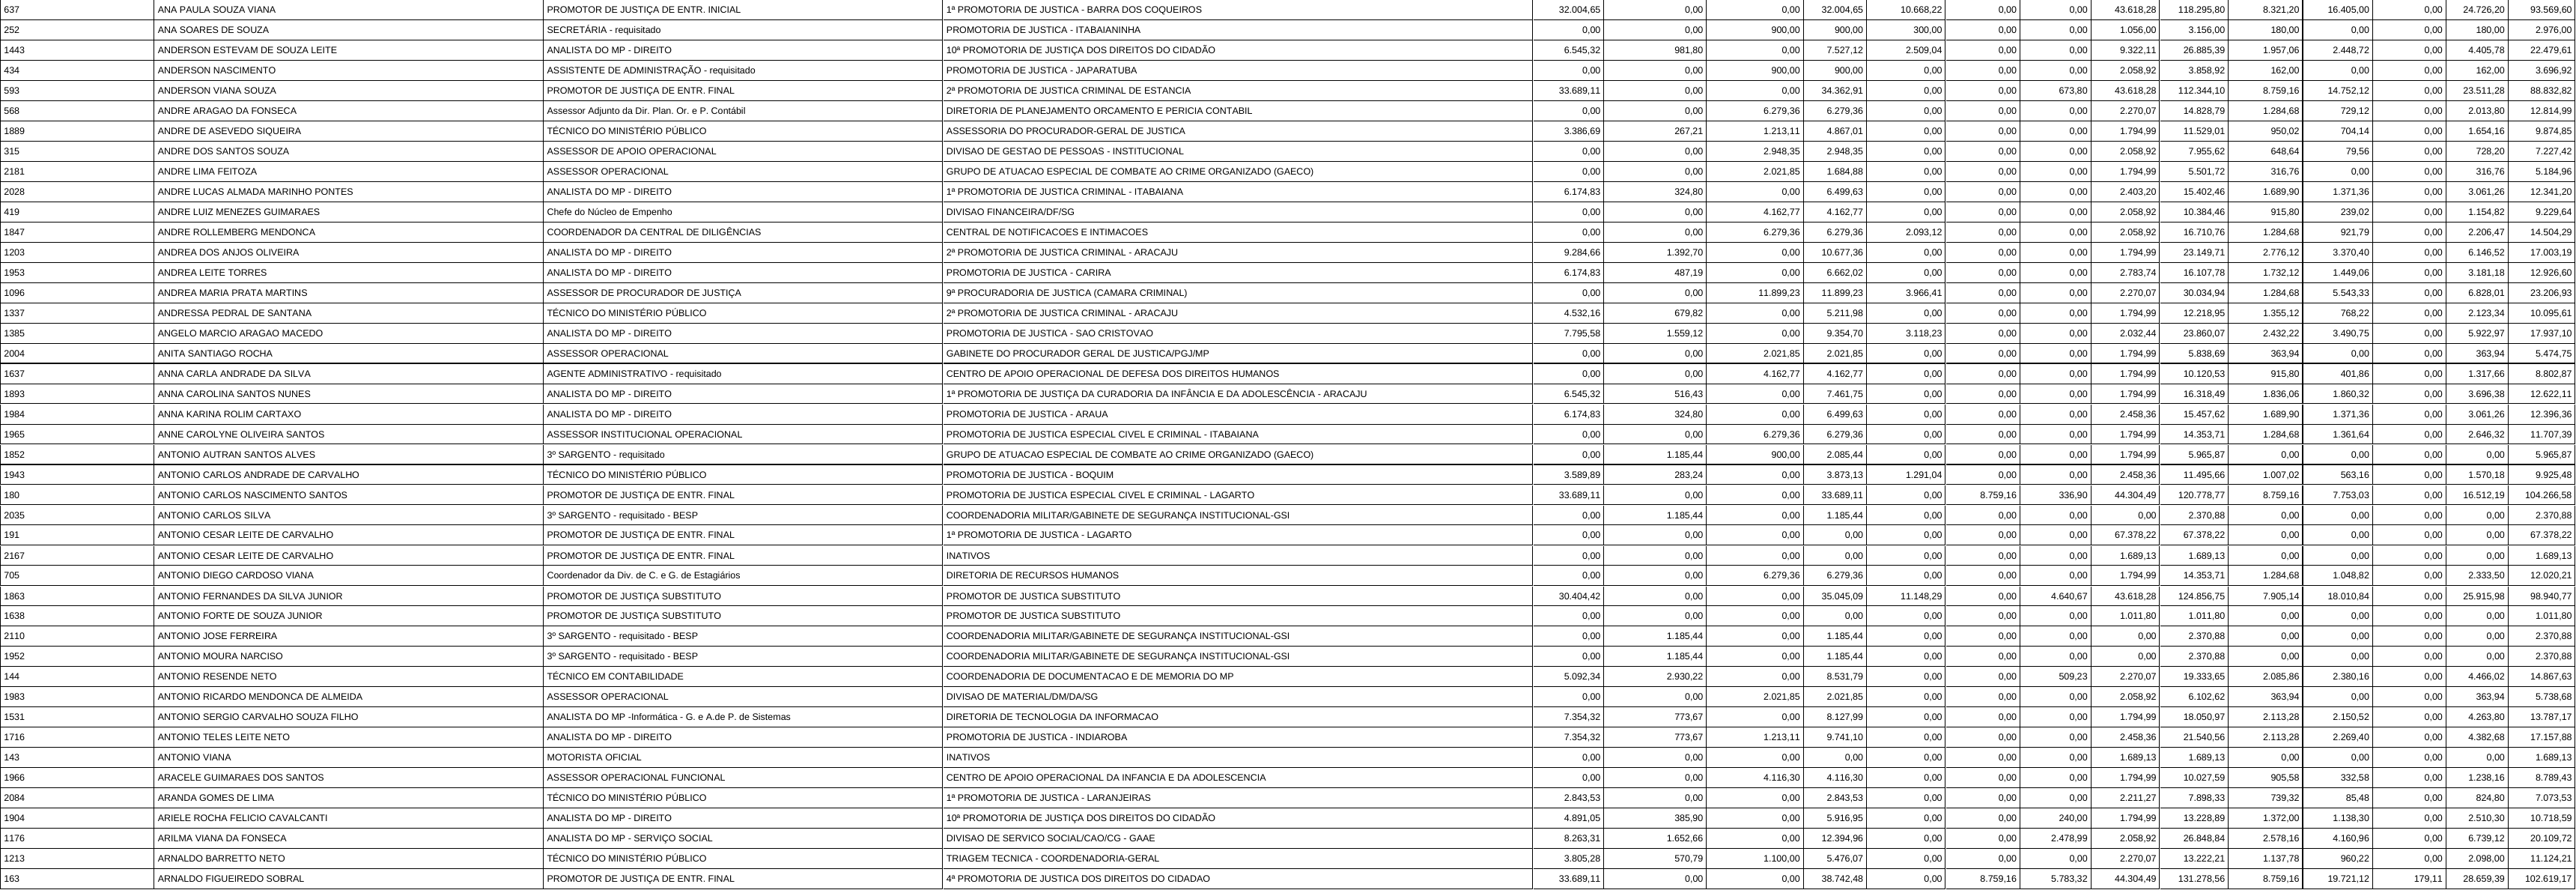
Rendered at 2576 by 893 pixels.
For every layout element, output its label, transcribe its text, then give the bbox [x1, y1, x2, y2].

table_cell 3º SARGENTO - requisitado - BESP [544, 506, 942, 524]
table_cell 0,00 [1707, 587, 1803, 605]
table_cell 1.689,90 [2229, 405, 2302, 424]
table_cell 1.860,32 [2303, 384, 2372, 403]
table_cell 1203 [1, 243, 154, 262]
table_cell 0,00 [1946, 425, 2020, 444]
table_cell 5.738,68 [2509, 687, 2575, 706]
table_cell 0,00 [2020, 61, 2091, 80]
table_cell 0,00 [2020, 303, 2091, 323]
table_cell 1.654,16 [2446, 121, 2508, 141]
table_cell 0,00 [2020, 324, 2091, 343]
table_cell 0,00 [1604, 344, 1706, 363]
table_cell ANDERSON ESTEVAM DE SOUZA LEITE [154, 40, 543, 60]
table_cell PROMOTOR DE JUSTIÇA DE ENTR. FINAL [544, 81, 942, 100]
table_cell 2.843,53 [1534, 788, 1603, 808]
table_cell 704,14 [2303, 121, 2372, 141]
table_cell 7.354,32 [1534, 707, 1603, 727]
table_cell 0,00 [1534, 525, 1603, 545]
table_cell 401,86 [2303, 364, 2372, 384]
table_cell 0,00 [1946, 202, 2020, 222]
table_cell 0,00 [1707, 808, 1803, 828]
table_cell 2.458,36 [2092, 405, 2159, 424]
table_cell 283,24 [1604, 465, 1706, 484]
table_cell 0,00 [2446, 546, 2508, 565]
table_cell 2.021,85 [1804, 687, 1866, 706]
table_cell COORDENADORIA DE DOCUMENTACAO E DE MEMORIA DO MP [944, 667, 1532, 686]
table_cell COORDENADOR DA CENTRAL DE DILIGÊNCIAS [544, 223, 942, 242]
table_cell 0,00 [1946, 647, 2020, 666]
table_cell 1.570,18 [2446, 465, 2508, 484]
table_cell 0,00 [2020, 707, 2091, 727]
table_cell 12.396,36 [2509, 405, 2575, 424]
table_cell 44.304,49 [2092, 485, 2159, 504]
table_cell 0,00 [2373, 748, 2446, 767]
table_cell 0,00 [2373, 788, 2446, 808]
table_cell 0,00 [1946, 465, 2020, 484]
table_cell 0,00 [1707, 263, 1803, 282]
table_cell 8.531,79 [1804, 667, 1866, 686]
table_cell 3.061,26 [2446, 182, 2508, 202]
table_cell 385,90 [1604, 808, 1706, 828]
table_cell 10.384,46 [2160, 202, 2228, 222]
table_cell 1637 [1, 364, 154, 384]
table_cell 8.789,43 [2509, 768, 2575, 787]
table_cell TRIAGEM TECNICA - COORDENADORIA-GERAL [944, 849, 1532, 868]
table_cell ARANDA GOMES DE LIMA [154, 788, 543, 808]
table_cell PROMOTOR DE JUSTIÇA DE ENTR. FINAL [544, 485, 942, 504]
table_cell 2028 [1, 182, 154, 202]
table_cell 900,00 [1707, 20, 1803, 40]
table_cell 0,00 [1946, 788, 2020, 808]
table_cell 1.048,82 [2303, 566, 2372, 585]
table_cell 0,00 [2373, 263, 2446, 282]
table_cell 0,00 [1604, 283, 1706, 303]
table_cell 1.689,13 [2509, 748, 2575, 767]
table_cell 0,00 [1946, 384, 2020, 403]
table_header 43.618,28 [2092, 0, 2159, 19]
table_cell 0,00 [2373, 20, 2446, 40]
table_cell 0,00 [2373, 829, 2446, 848]
table_cell 2167 [1, 546, 154, 565]
table_cell 2.032,44 [2092, 324, 2159, 343]
table_cell 2.021,85 [1804, 344, 1866, 363]
table_cell 0,00 [1707, 182, 1803, 202]
table_cell 30.034,94 [2160, 283, 2228, 303]
table_cell 0,00 [1867, 263, 1945, 282]
table_cell 2.058,92 [2092, 202, 2159, 222]
table_cell 1.238,16 [2446, 768, 2508, 787]
table_cell GRUPO DE ATUACAO ESPECIAL DE COMBATE AO CRIME ORGANIZADO (GAECO) [944, 162, 1532, 181]
table_cell 4.891,05 [1534, 808, 1603, 828]
table_cell PROMOTORIA DE JUSTICA - SAO CRISTOVAO [944, 324, 1532, 343]
table_cell 1.794,99 [2092, 707, 2159, 727]
table_cell 0,00 [2373, 101, 2446, 121]
table_cell 5.922,97 [2446, 324, 2508, 343]
table_header 8.321,20 [2229, 0, 2302, 19]
table_cell 0,00 [1707, 667, 1803, 686]
table_cell 17.003,19 [2509, 243, 2575, 262]
table_cell 0,00 [2229, 748, 2302, 767]
table_cell 7.073,53 [2509, 788, 2575, 808]
table_cell 0,00 [1534, 566, 1603, 585]
table_cell 0,00 [2373, 121, 2446, 141]
table_cell 0,00 [2020, 687, 2091, 706]
table_cell 5.838,69 [2160, 344, 2228, 363]
table_cell 2.270,07 [2092, 667, 2159, 686]
table_cell TÉCNICO DO MINISTÉRIO PÚBLICO [544, 849, 942, 868]
table_cell 2ª PROMOTORIA DE JUSTICA CRIMINAL DE ESTANCIA [944, 81, 1532, 100]
table_cell PROMOTORIA DE JUSTICA - ARAUA [944, 405, 1532, 424]
table_cell ANTONIO CARLOS ANDRADE DE CARVALHO [154, 465, 543, 484]
table_cell 0,00 [2446, 647, 2508, 666]
table_cell 0,00 [1534, 506, 1603, 524]
table_cell 3.696,92 [2509, 61, 2575, 80]
table_cell 2.370,88 [2160, 506, 2228, 524]
table_cell 5.916,95 [1804, 808, 1866, 828]
table_cell 0,00 [1604, 525, 1706, 545]
table_cell 0,00 [1707, 40, 1803, 60]
table_cell 12.020,21 [2509, 566, 2575, 585]
table_cell 12.926,60 [2509, 263, 2575, 282]
table_cell 0,00 [2229, 525, 2302, 545]
table_cell DIVISAO DE GESTAO DE PESSOAS - INSTITUCIONAL [944, 142, 1532, 161]
table_cell 0,00 [1707, 626, 1803, 646]
table_cell 0,00 [2020, 344, 2091, 363]
table_cell ANNA CARLA ANDRADE DA SILVA [154, 364, 543, 384]
table_cell 6.279,36 [1707, 223, 1803, 242]
table_cell 0,00 [2303, 20, 2372, 40]
table_cell 773,67 [1604, 727, 1706, 747]
table_cell 25.915,98 [2446, 587, 2508, 605]
table_cell 162,00 [2446, 61, 2508, 80]
table_cell 0,00 [1867, 788, 1945, 808]
table_cell 0,00 [2373, 303, 2446, 323]
table_cell 0,00 [2373, 223, 2446, 242]
table_cell 0,00 [1534, 223, 1603, 242]
table_cell 0,00 [2303, 748, 2372, 767]
table_cell 487,19 [1604, 263, 1706, 282]
table_cell 2.211,27 [2092, 788, 2159, 808]
table_cell 6.279,36 [1707, 425, 1803, 444]
table_cell 0,00 [1946, 20, 2020, 40]
table_cell 0,00 [1534, 445, 1603, 464]
table_cell 0,00 [1604, 425, 1706, 444]
table_cell 15.457,62 [2160, 405, 2228, 424]
table_cell 2.432,22 [2229, 324, 2302, 343]
table_cell 0,00 [1867, 384, 1945, 403]
table_header 10.668,22 [1867, 0, 1945, 19]
table_cell 0,00 [1946, 405, 2020, 424]
table_cell PROMOTORIA DE JUSTICA - JAPARATUBA [944, 61, 1532, 80]
table_cell 679,82 [1604, 303, 1706, 323]
table_cell 739,32 [2229, 788, 2302, 808]
table_cell 0,00 [2020, 40, 2091, 60]
table_cell 0,00 [2229, 647, 2302, 666]
table_cell 6.662,02 [1804, 263, 1866, 282]
table_cell 419 [1, 202, 154, 222]
table_cell 3.370,40 [2303, 243, 2372, 262]
table_cell 0,00 [1946, 40, 2020, 60]
table_cell ANNA CAROLINA SANTOS NUNES [154, 384, 543, 403]
table_cell 1.284,68 [2229, 566, 2302, 585]
table_cell 6.174,83 [1534, 263, 1603, 282]
table_cell 0,00 [1946, 364, 2020, 384]
table_cell 0,00 [1946, 324, 2020, 343]
table_cell 1.011,80 [2160, 606, 2228, 626]
table_cell 6.545,32 [1534, 384, 1603, 403]
table_cell 0,00 [1946, 162, 2020, 181]
table_cell 0,00 [2303, 687, 2372, 706]
table_cell 0,00 [2020, 727, 2091, 747]
table_cell 79,56 [2303, 142, 2372, 161]
table_cell 0,00 [1946, 525, 2020, 545]
table_cell 18.050,97 [2160, 707, 2228, 727]
table_cell 1.213,11 [1707, 727, 1803, 747]
table_cell 9.741,10 [1804, 727, 1866, 747]
table_cell 2.021,85 [1707, 344, 1803, 363]
table_cell 1.684,88 [1804, 162, 1866, 181]
table_header 637 [1, 0, 154, 19]
table_cell 0,00 [1707, 243, 1803, 262]
table_cell PROMOTOR DE JUSTIÇA DE ENTR. FINAL [544, 525, 942, 545]
table_cell 673,80 [2020, 81, 2091, 100]
table_cell DIVISAO DE SERVICO SOCIAL/CAO/CG - GAAE [944, 829, 1532, 848]
table_cell 0,00 [1946, 687, 2020, 706]
table_cell 3.589,89 [1534, 465, 1603, 484]
table_cell 1.794,99 [2092, 162, 2159, 181]
table_cell ANDERSON NASCIMENTO [154, 61, 543, 80]
table_cell 10ª PROMOTORIA DE JUSTIÇA DOS DIREITOS DO CIDADÃO [944, 40, 1532, 60]
table_cell 3.490,75 [2303, 324, 2372, 343]
table_cell 12.394,96 [1804, 829, 1866, 848]
table_cell 6.279,36 [1804, 425, 1866, 444]
table_cell 0,00 [2092, 647, 2159, 666]
table_cell 1.794,99 [2092, 566, 2159, 585]
table_cell 1.100,00 [1707, 849, 1803, 868]
table_cell 0,00 [1707, 707, 1803, 727]
table_cell 324,80 [1604, 405, 1706, 424]
table_cell ASSESSOR OPERACIONAL FUNCIONAL [544, 768, 942, 787]
table_cell 0,00 [2303, 626, 2372, 646]
table_cell PROMOTORIA DE JUSTICA ESPECIAL CIVEL E CRIMINAL - ITABAIANA [944, 425, 1532, 444]
table_cell 1.794,99 [2092, 344, 2159, 363]
table_cell PROMOTOR DE JUSTIÇA DE ENTR. FINAL [544, 546, 942, 565]
table_cell 4.162,77 [1804, 364, 1866, 384]
table_cell 8.263,31 [1534, 829, 1603, 848]
table_cell 0,00 [2373, 81, 2446, 100]
table_cell 0,00 [1867, 405, 1945, 424]
table_cell PROMOTORIA DE JUSTICA - CARIRA [944, 263, 1532, 282]
table_cell 0,00 [2373, 525, 2446, 545]
table_cell 0,00 [1946, 587, 2020, 605]
table_cell 34.362,91 [1804, 81, 1866, 100]
table_cell 0,00 [1867, 81, 1945, 100]
table_cell 0,00 [1867, 303, 1945, 323]
table_cell 0,00 [1707, 81, 1803, 100]
table_cell 12.341,20 [2509, 182, 2575, 202]
table_cell 3.156,00 [2160, 20, 2228, 40]
table_cell 7.795,58 [1534, 324, 1603, 343]
table_cell ANDRE ARAGAO DA FONSECA [154, 101, 543, 121]
table_cell 3.966,41 [1867, 283, 1945, 303]
table_cell 0,00 [1534, 101, 1603, 121]
table_cell 11.529,01 [2160, 121, 2228, 141]
table_cell 0,00 [1867, 425, 1945, 444]
table_cell 915,80 [2229, 364, 2302, 384]
table_cell 0,00 [1867, 849, 1945, 868]
table_cell ASSESSOR INSTITUCIONAL OPERACIONAL [544, 425, 942, 444]
table_cell 0,00 [2446, 506, 2508, 524]
table_cell 35.045,09 [1804, 587, 1866, 605]
table_cell 1.361,64 [2303, 425, 2372, 444]
table_cell 0,00 [2020, 162, 2091, 181]
table_cell 0,00 [1946, 81, 2020, 100]
table_cell ANDREA MARIA PRATA MARTINS [154, 283, 543, 303]
table_cell 0,00 [1604, 606, 1706, 626]
table_cell 5.474,75 [2509, 344, 2575, 363]
table_cell ANTONIO MOURA NARCISO [154, 647, 543, 666]
table_cell 0,00 [1707, 303, 1803, 323]
table_cell 8.759,16 [1946, 869, 2020, 889]
table_cell 1443 [1, 40, 154, 60]
table_cell 0,00 [2020, 101, 2091, 121]
table_cell 5.965,87 [2509, 445, 2575, 464]
table_cell 0,00 [2020, 405, 2091, 424]
table_cell 9.874,85 [2509, 121, 2575, 141]
table_cell 2.270,07 [2092, 101, 2159, 121]
table_header ANA PAULA SOUZA VIANA [154, 0, 543, 19]
table_cell 0,00 [2373, 405, 2446, 424]
table_cell 14.353,71 [2160, 566, 2228, 585]
table_cell 0,00 [2446, 445, 2508, 464]
table_cell ANNA KARINA ROLIM CARTAXO [154, 405, 543, 424]
table_cell GRUPO DE ATUACAO ESPECIAL DE COMBATE AO CRIME ORGANIZADO (GAECO) [944, 445, 1532, 464]
table_cell 0,00 [2303, 606, 2372, 626]
table_cell 7.461,75 [1804, 384, 1866, 403]
table_cell 0,00 [1534, 748, 1603, 767]
table_cell 0,00 [2446, 606, 2508, 626]
table_cell 26.885,39 [2160, 40, 2228, 60]
table_cell 6.146,52 [2446, 243, 2508, 262]
table_cell 6.279,36 [1707, 101, 1803, 121]
table_cell 0,00 [1946, 243, 2020, 262]
table_cell 0,00 [1946, 182, 2020, 202]
table_cell 10ª PROMOTORIA DE JUSTIÇA DOS DIREITOS DO CIDADÃO [944, 808, 1532, 828]
table_cell 0,00 [1604, 566, 1706, 585]
table_cell 0,00 [1946, 727, 2020, 747]
table_cell 1ª PROMOTORIA DE JUSTICA CRIMINAL - ITABAIANA [944, 182, 1532, 202]
table_cell 728,20 [2446, 142, 2508, 161]
table_cell 315 [1, 142, 154, 161]
table_cell 336,90 [2020, 485, 2091, 504]
table_cell AGENTE ADMINISTRATIVO - requisitado [544, 364, 942, 384]
table_cell 5.211,98 [1804, 303, 1866, 323]
table_cell 2.058,92 [2092, 142, 2159, 161]
table_cell ANALISTA DO MP - DIREITO [544, 40, 942, 60]
table_cell 3.181,18 [2446, 263, 2508, 282]
table_cell 1.957,06 [2229, 40, 2302, 60]
table_cell 3º SARGENTO - requisitado - BESP [544, 647, 942, 666]
table_cell 0,00 [2229, 445, 2302, 464]
table_cell 0,00 [1534, 20, 1603, 40]
table_cell 0,00 [1946, 303, 2020, 323]
table_cell 0,00 [2020, 606, 2091, 626]
table_cell 0,00 [1867, 626, 1945, 646]
table_cell 85,48 [2303, 788, 2372, 808]
table_cell 1.011,80 [2092, 606, 2159, 626]
table_cell 7.354,32 [1534, 727, 1603, 747]
table_cell 0,00 [2373, 202, 2446, 222]
table_cell 0,00 [1946, 142, 2020, 161]
table_cell ANDRE LUIZ MENEZES GUIMARAES [154, 202, 543, 222]
table_cell 16.710,76 [2160, 223, 2228, 242]
table_cell 1.284,68 [2229, 101, 2302, 121]
table_cell 0,00 [1867, 445, 1945, 464]
table_cell ASSESSOR OPERACIONAL [544, 687, 942, 706]
table_cell 0,00 [1707, 485, 1803, 504]
table_cell ASSESSOR DE PROCURADOR DE JUSTIÇA [544, 283, 942, 303]
table_cell 0,00 [1867, 182, 1945, 202]
table_cell PROMOTORIA DE JUSTICA ESPECIAL CIVEL E CRIMINAL - LAGARTO [944, 485, 1532, 504]
table_cell 13.787,17 [2509, 707, 2575, 727]
table_cell 18.010,84 [2303, 587, 2372, 605]
table_cell 14.353,71 [2160, 425, 2228, 444]
table_cell 180 [1, 485, 154, 504]
table_cell 0,00 [1946, 263, 2020, 282]
table_cell 6.102,62 [2160, 687, 2228, 706]
table_cell 0,00 [1604, 61, 1706, 80]
table_cell 0,00 [1604, 788, 1706, 808]
table_cell 43.618,28 [2092, 587, 2159, 605]
table_cell 2.333,50 [2446, 566, 2508, 585]
table_cell DIRETORIA DE TECNOLOGIA DA INFORMACAO [944, 707, 1532, 727]
table_cell 2.370,88 [2509, 647, 2575, 666]
table_cell 0,00 [1867, 525, 1945, 545]
table_cell 0,00 [2373, 707, 2446, 727]
table_cell 17.157,88 [2509, 727, 2575, 747]
table_cell ARACELE GUIMARAES DOS SANTOS [154, 768, 543, 787]
table_cell 3.061,26 [2446, 405, 2508, 424]
table_cell ANALISTA DO MP - DIREITO [544, 384, 942, 403]
table_cell 21.540,56 [2160, 727, 2228, 747]
table_cell 568 [1, 101, 154, 121]
table_cell 0,00 [1946, 808, 2020, 828]
table_cell DIRETORIA DE RECURSOS HUMANOS [944, 566, 1532, 585]
table_cell 38.742,48 [1804, 869, 1866, 889]
table_cell 2.058,92 [2092, 829, 2159, 848]
table_cell 0,00 [2373, 506, 2446, 524]
table_cell 0,00 [1946, 223, 2020, 242]
table_cell 1.559,12 [1604, 324, 1706, 343]
table_cell 509,23 [2020, 667, 2091, 686]
table_cell 0,00 [2373, 182, 2446, 202]
table_cell 240,00 [2020, 808, 2091, 828]
table_cell 252 [1, 20, 154, 40]
table_cell 0,00 [2373, 142, 2446, 161]
table_cell 12.218,95 [2160, 303, 2228, 323]
table_cell 1.213,11 [1707, 121, 1803, 141]
table_cell ANALISTA DO MP - DIREITO [544, 324, 942, 343]
table_cell 0,00 [1707, 525, 1803, 545]
table_cell 15.402,46 [2160, 182, 2228, 202]
table_cell 915,80 [2229, 202, 2302, 222]
table_cell COORDENADORIA MILITAR/GABINETE DE SEGURANÇA INSTITUCIONAL-GSI [944, 647, 1532, 666]
table_cell ANTONIO VIANA [154, 748, 543, 767]
table_cell 1.317,66 [2446, 364, 2508, 384]
table_cell 12.622,11 [2509, 384, 2575, 403]
table_cell 0,00 [1604, 869, 1706, 889]
table_cell 2.098,00 [2446, 849, 2508, 868]
table_cell 0,00 [2373, 344, 2446, 363]
table_cell 4.532,16 [1534, 303, 1603, 323]
table_cell ANDRE ROLLEMBERG MENDONCA [154, 223, 543, 242]
table_cell 2ª PROMOTORIA DE JUSTICA CRIMINAL - ARACAJU [944, 303, 1532, 323]
table_cell TÉCNICO DO MINISTÉRIO PÚBLICO [544, 788, 942, 808]
table_cell 0,00 [2020, 626, 2091, 646]
table_cell 0,00 [1867, 546, 1945, 565]
table_cell 11.899,23 [1804, 283, 1866, 303]
table_cell ANALISTA DO MP - DIREITO [544, 182, 942, 202]
table_cell 0,00 [1946, 344, 2020, 363]
table_cell 3.805,28 [1534, 849, 1603, 868]
table_cell ASSESSOR DE APOIO OPERACIONAL [544, 142, 942, 161]
table_cell 0,00 [1707, 465, 1803, 484]
table_cell ARILMA VIANA DA FONSECA [154, 829, 543, 848]
table_cell ANDRE DE ASEVEDO SIQUEIRA [154, 121, 543, 141]
table_cell 2.448,72 [2303, 40, 2372, 60]
table_cell 0,00 [1534, 61, 1603, 80]
table_cell 14.752,12 [2303, 81, 2372, 100]
table_cell 0,00 [1946, 546, 2020, 565]
table_cell 0,00 [1946, 849, 2020, 868]
table_cell 1863 [1, 587, 154, 605]
table_cell 1.284,68 [2229, 283, 2302, 303]
table_cell 2.509,04 [1867, 40, 1945, 60]
table_header 24.726,20 [2446, 0, 2508, 19]
table_cell 1.652,66 [1604, 829, 1706, 848]
table_cell ANTONIO CESAR LEITE DE CARVALHO [154, 525, 543, 545]
table_cell 9.322,11 [2092, 40, 2159, 60]
table_cell 0,00 [2020, 263, 2091, 282]
table_cell 0,00 [2373, 667, 2446, 686]
table_cell 0,00 [1867, 768, 1945, 787]
table_cell 2.270,07 [2092, 849, 2159, 868]
table_cell 8.802,87 [2509, 364, 2575, 384]
table_cell 0,00 [2020, 506, 2091, 524]
table_cell PROMOTOR DE JUSTICA SUBSTITUTO [944, 587, 1532, 605]
table_cell 22.479,61 [2509, 40, 2575, 60]
table_cell 0,00 [1534, 344, 1603, 363]
table_cell 0,00 [1804, 546, 1866, 565]
table_cell 10.120,53 [2160, 364, 2228, 384]
table_cell 0,00 [2373, 283, 2446, 303]
table_cell 0,00 [1604, 364, 1706, 384]
table_cell 6.828,01 [2446, 283, 2508, 303]
table_cell 2.370,88 [2509, 626, 2575, 646]
table_cell 7.898,33 [2160, 788, 2228, 808]
table_cell 1852 [1, 445, 154, 464]
table_cell 2.021,85 [1707, 687, 1803, 706]
table_cell 67.378,22 [2092, 525, 2159, 545]
table_header 0,00 [1604, 0, 1706, 19]
table_cell 0,00 [2229, 626, 2302, 646]
table_cell PROMOTORIA DE JUSTICA - BOQUIM [944, 465, 1532, 484]
table_cell 19.721,12 [2303, 869, 2372, 889]
table_cell 0,00 [2373, 324, 2446, 343]
table_cell 768,22 [2303, 303, 2372, 323]
table_cell 0,00 [1867, 101, 1945, 121]
table_cell 33.689,11 [1534, 81, 1603, 100]
table_cell 0,00 [1946, 101, 2020, 121]
table_cell 88.832,82 [2509, 81, 2575, 100]
table_cell 363,94 [2229, 687, 2302, 706]
table_cell 11.707,39 [2509, 425, 2575, 444]
table_cell 0,00 [2020, 566, 2091, 585]
table_cell 5.965,87 [2160, 445, 2228, 464]
table_cell 5.476,07 [1804, 849, 1866, 868]
table_cell 2.269,40 [2303, 727, 2372, 747]
table_cell 9.229,64 [2509, 202, 2575, 222]
table_cell 0,00 [1534, 606, 1603, 626]
table_cell 0,00 [2303, 61, 2372, 80]
table_cell 0,00 [1867, 707, 1945, 727]
table_cell 124.856,75 [2160, 587, 2228, 605]
table_cell ANALISTA DO MP - DIREITO [544, 727, 942, 747]
table_cell 3.858,92 [2160, 61, 2228, 80]
table_cell 0,00 [1604, 202, 1706, 222]
table_cell PROMOTORIA DE JUSTICA - ITABAIANINHA [944, 20, 1532, 40]
table_cell TÉCNICO DO MINISTÉRIO PÚBLICO [544, 303, 942, 323]
table_cell 4.466,02 [2446, 667, 2508, 686]
table_cell ANALISTA DO MP - SERVIÇO SOCIAL [544, 829, 942, 848]
table_cell 0,00 [1946, 707, 2020, 727]
table_cell 1.794,99 [2092, 243, 2159, 262]
table_cell 10.677,36 [1804, 243, 1866, 262]
table_cell 0,00 [2373, 243, 2446, 262]
table_cell 2.085,86 [2229, 667, 2302, 686]
table_cell 19.333,65 [2160, 667, 2228, 686]
table_cell 0,00 [1604, 20, 1706, 40]
table_cell 23.206,93 [2509, 283, 2575, 303]
table_cell 2181 [1, 162, 154, 181]
table_cell ARNALDO BARRETTO NETO [154, 849, 543, 868]
table_cell 1983 [1, 687, 154, 706]
table_cell 1.689,13 [2160, 546, 2228, 565]
table_cell 2.093,12 [1867, 223, 1945, 242]
table_cell 6.499,63 [1804, 182, 1866, 202]
table_cell 1.689,13 [2092, 546, 2159, 565]
table_cell ANTONIO FERNANDES DA SILVA JUNIOR [154, 587, 543, 605]
table_cell 16.107,78 [2160, 263, 2228, 282]
table_cell 1385 [1, 324, 154, 343]
table_cell 950,02 [2229, 121, 2302, 141]
table_cell 0,00 [2303, 445, 2372, 464]
table_cell 1943 [1, 465, 154, 484]
table_cell 900,00 [1707, 61, 1803, 80]
table_cell 11.495,66 [2160, 465, 2228, 484]
table_cell 0,00 [1707, 405, 1803, 424]
table_cell 2ª PROMOTORIA DE JUSTICA CRIMINAL - ARACAJU [944, 243, 1532, 262]
table_cell 28.659,39 [2446, 869, 2508, 889]
table_cell 705 [1, 566, 154, 585]
table_cell 43.618,28 [2092, 81, 2159, 100]
table_cell 0,00 [1534, 546, 1603, 565]
table_cell 0,00 [2020, 465, 2091, 484]
table_cell 1ª PROMOTORIA DE JUSTICA - LAGARTO [944, 525, 1532, 545]
table_cell 131.278,56 [2160, 869, 2228, 889]
table_cell 0,00 [1804, 525, 1866, 545]
table_cell 5.543,33 [2303, 283, 2372, 303]
table_cell 1.056,00 [2092, 20, 2159, 40]
table_cell 1.185,44 [1604, 506, 1706, 524]
table_cell 0,00 [1707, 788, 1803, 808]
table_cell 9.354,70 [1804, 324, 1866, 343]
table_header 118.295,80 [2160, 0, 2228, 19]
table_cell ANTONIO AUTRAN SANTOS ALVES [154, 445, 543, 464]
table_cell 180,00 [2446, 20, 2508, 40]
table_cell 1.291,04 [1867, 465, 1945, 484]
table_cell 0,00 [1604, 81, 1706, 100]
table_cell 363,94 [2446, 687, 2508, 706]
table_cell 1.185,44 [1804, 506, 1866, 524]
table_cell 960,22 [2303, 849, 2372, 868]
table_cell CENTRO DE APOIO OPERACIONAL DA INFANCIA E DA ADOLESCENCIA [944, 768, 1532, 787]
table_cell ANALISTA DO MP -Informática - G. e A.de P. de Sistemas [544, 707, 942, 727]
table_cell 4.116,30 [1707, 768, 1803, 787]
table_cell 1.371,36 [2303, 405, 2372, 424]
table_cell 2.380,16 [2303, 667, 2372, 686]
table_cell 4.867,01 [1804, 121, 1866, 141]
table_cell 6.279,36 [1707, 566, 1803, 585]
table_cell 11.148,29 [1867, 587, 1945, 605]
table_cell 23.511,28 [2446, 81, 2508, 100]
table_cell ANTONIO RICARDO MENDONCA DE ALMEIDA [154, 687, 543, 706]
table_cell 98.940,77 [2509, 587, 2575, 605]
table_cell 0,00 [1804, 748, 1866, 767]
table_cell 900,00 [1804, 20, 1866, 40]
table_cell COORDENADORIA MILITAR/GABINETE DE SEGURANÇA INSTITUCIONAL-GSI [944, 626, 1532, 646]
table_cell 4.116,30 [1804, 768, 1866, 787]
table_header 0,00 [1946, 0, 2020, 19]
table_cell 0,00 [1604, 162, 1706, 181]
table_cell 104.266,58 [2509, 485, 2575, 504]
table_cell 0,00 [2303, 162, 2372, 181]
table_cell 2.776,12 [2229, 243, 2302, 262]
table_cell 0,00 [1946, 283, 2020, 303]
table_cell 0,00 [2373, 808, 2446, 828]
table_cell 6.174,83 [1534, 405, 1603, 424]
table_cell 6.279,36 [1804, 223, 1866, 242]
table_cell DIVISAO FINANCEIRA/DF/SG [944, 202, 1532, 222]
table_cell 0,00 [1804, 606, 1866, 626]
table_cell 1.138,30 [2303, 808, 2372, 828]
table_cell 0,00 [2303, 525, 2372, 545]
table_cell ANGELO MARCIO ARAGAO MACEDO [154, 324, 543, 343]
table_cell 3.386,69 [1534, 121, 1603, 141]
table_cell 144 [1, 667, 154, 686]
table_cell 316,76 [2229, 162, 2302, 181]
table_cell 0,00 [1867, 727, 1945, 747]
table_cell 1.185,44 [1604, 445, 1706, 464]
table_cell 0,00 [1604, 223, 1706, 242]
table_cell 0,00 [2020, 202, 2091, 222]
table_cell 2.948,35 [1707, 142, 1803, 161]
table_cell 4.162,77 [1707, 364, 1803, 384]
table_cell 1.689,90 [2229, 182, 2302, 202]
table_cell 0,00 [1867, 364, 1945, 384]
table_cell ANALISTA DO MP - DIREITO [544, 263, 942, 282]
table_cell 563,16 [2303, 465, 2372, 484]
table_cell 239,02 [2303, 202, 2372, 222]
table_cell 0,00 [2373, 546, 2446, 565]
table_cell 2.930,22 [1604, 667, 1706, 686]
table_cell 0,00 [2020, 647, 2091, 666]
table_cell 1.372,00 [2229, 808, 2302, 828]
table_cell 0,00 [1867, 869, 1945, 889]
table_cell 0,00 [1707, 384, 1803, 403]
table_cell 33.689,11 [1804, 485, 1866, 504]
table_cell 3.118,23 [1867, 324, 1945, 343]
table_cell 1.794,99 [2092, 364, 2159, 384]
table_cell ANDERSON VIANA SOUZA [154, 81, 543, 100]
table_cell ANITA SANTIAGO ROCHA [154, 344, 543, 363]
table_cell 0,00 [1867, 202, 1945, 222]
table_cell 67.378,22 [2509, 525, 2575, 545]
table_cell 1.185,44 [1804, 626, 1866, 646]
table_cell 23.149,71 [2160, 243, 2228, 262]
table_cell 7.955,62 [2160, 142, 2228, 161]
table_cell 3.873,13 [1804, 465, 1866, 484]
table_cell 6.499,63 [1804, 405, 1866, 424]
table_cell 0,00 [1867, 344, 1945, 363]
table_cell 0,00 [1534, 768, 1603, 787]
table_cell 1.794,99 [2092, 303, 2159, 323]
table_cell 2.976,00 [2509, 20, 2575, 40]
table_header 32.004,65 [1534, 0, 1603, 19]
table_cell 2.510,30 [2446, 808, 2508, 828]
table_cell 112.344,10 [2160, 81, 2228, 100]
table_cell 0,00 [2020, 849, 2091, 868]
table_cell 6.545,32 [1534, 40, 1603, 60]
table_cell 0,00 [1867, 506, 1945, 524]
table_cell 44.304,49 [2092, 869, 2159, 889]
table_cell 13.228,89 [2160, 808, 2228, 828]
table_cell 1.007,02 [2229, 465, 2302, 484]
table_cell 1337 [1, 303, 154, 323]
table_cell 0,00 [2303, 344, 2372, 363]
table_cell 0,00 [1707, 546, 1803, 565]
table_cell 0,00 [1604, 587, 1706, 605]
table_cell CENTRAL DE NOTIFICACOES E INTIMACOES [944, 223, 1532, 242]
table_cell 316,76 [2446, 162, 2508, 181]
table_cell PROMOTOR DE JUSTIÇA DE ENTR. FINAL [544, 869, 942, 889]
table_cell Coordenador da Div. de C. e G. de Estagiários [544, 566, 942, 585]
table_cell 180,00 [2229, 20, 2302, 40]
table_cell 0,00 [2229, 606, 2302, 626]
table_cell 0,00 [2020, 121, 2091, 141]
table_cell ANDREA DOS ANJOS OLIVEIRA [154, 243, 543, 262]
table_cell 6.739,12 [2446, 829, 2508, 848]
table_cell ANNE CAROLYNE OLIVEIRA SANTOS [154, 425, 543, 444]
table_cell 570,79 [1604, 849, 1706, 868]
table_cell TÉCNICO DO MINISTÉRIO PÚBLICO [544, 465, 942, 484]
table_header 32.004,65 [1804, 0, 1866, 19]
table_cell 1176 [1, 829, 154, 848]
table_cell 6.174,83 [1534, 182, 1603, 202]
table_cell 14.504,29 [2509, 223, 2575, 242]
table_cell 1984 [1, 405, 154, 424]
table_cell ANALISTA DO MP - DIREITO [544, 808, 942, 828]
table_cell ARNALDO FIGUEIREDO SOBRAL [154, 869, 543, 889]
table_cell 1.185,44 [1604, 626, 1706, 646]
table_cell 0,00 [2020, 748, 2091, 767]
table_cell 0,00 [1534, 626, 1603, 646]
table_cell PROMOTOR DE JUSTIÇA SUBSTITUTO [544, 587, 942, 605]
table_cell 4.160,96 [2303, 829, 2372, 848]
table_cell GABINETE DO PROCURADOR GERAL DE JUSTICA/PGJ/MP [944, 344, 1532, 363]
table_cell 4.405,78 [2446, 40, 2508, 60]
table_cell 0,00 [1946, 748, 2020, 767]
table_cell 0,00 [2020, 788, 2091, 808]
table_cell 0,00 [2020, 768, 2091, 787]
table_cell 1.449,06 [2303, 263, 2372, 282]
table_cell 10.718,59 [2509, 808, 2575, 828]
table_cell 0,00 [2020, 384, 2091, 403]
table_cell COORDENADORIA MILITAR/GABINETE DE SEGURANÇA INSTITUCIONAL-GSI [944, 506, 1532, 524]
table_header 0,00 [2373, 0, 2446, 19]
table_cell MOTORISTA OFICIAL [544, 748, 942, 767]
table_cell 2035 [1, 506, 154, 524]
table_cell CENTRO DE APOIO OPERACIONAL DE DEFESA DOS DIREITOS HUMANOS [944, 364, 1532, 384]
table_cell 1.185,44 [1604, 647, 1706, 666]
table_cell 0,00 [2373, 61, 2446, 80]
table_cell 0,00 [2020, 182, 2091, 202]
table_cell 0,00 [1707, 647, 1803, 666]
table_cell 2.150,52 [2303, 707, 2372, 727]
table_cell 2.783,74 [2092, 263, 2159, 282]
table_cell 1.011,80 [2509, 606, 2575, 626]
table_cell 0,00 [1867, 808, 1945, 828]
table_cell 10.095,61 [2509, 303, 2575, 323]
table_cell 1.732,12 [2229, 263, 2302, 282]
table_cell 2.085,44 [1804, 445, 1866, 464]
table_cell 1965 [1, 425, 154, 444]
table_cell 1ª PROMOTORIA DE JUSTICA - LARANJEIRAS [944, 788, 1532, 808]
table_cell 3º SARGENTO - requisitado - BESP [544, 626, 942, 646]
table_cell 0,00 [1946, 768, 2020, 787]
table_cell 0,00 [2373, 485, 2446, 504]
table_cell 0,00 [1604, 748, 1706, 767]
table_cell 10.027,59 [2160, 768, 2228, 787]
table_cell 0,00 [2446, 525, 2508, 545]
table_cell 1213 [1, 849, 154, 868]
table_cell 2.370,88 [2509, 506, 2575, 524]
table_cell Chefe do Núcleo de Empenho [544, 202, 942, 222]
table_cell PROMOTORIA DE JUSTICA - INDIAROBA [944, 727, 1532, 747]
table_cell 0,00 [2020, 283, 2091, 303]
table_cell 0,00 [2373, 606, 2446, 626]
table_cell ANA SOARES DE SOUZA [154, 20, 543, 40]
table_cell 0,00 [2373, 687, 2446, 706]
table_cell 0,00 [1867, 485, 1945, 504]
table_cell 0,00 [2020, 364, 2091, 384]
table_cell 0,00 [2303, 506, 2372, 524]
table_cell 0,00 [1604, 768, 1706, 787]
table_cell 0,00 [1867, 243, 1945, 262]
table_cell 7.905,14 [2229, 587, 2302, 605]
table_cell 332,58 [2303, 768, 2372, 787]
table_cell 0,00 [1946, 626, 2020, 646]
table_cell 2.578,16 [2229, 829, 2302, 848]
table_cell 7.227,42 [2509, 142, 2575, 161]
table_cell 0,00 [1867, 606, 1945, 626]
table_cell 2.058,92 [2092, 61, 2159, 80]
table_cell 648,64 [2229, 142, 2302, 161]
table_cell 0,00 [2020, 142, 2091, 161]
table_cell 516,43 [1604, 384, 1706, 403]
table_cell 1.371,36 [2303, 182, 2372, 202]
table_header PROMOTOR DE JUSTIÇA DE ENTR. INICIAL [544, 0, 942, 19]
table_cell 0,00 [2373, 465, 2446, 484]
table_cell 0,00 [1867, 162, 1945, 181]
table_cell 1.836,06 [2229, 384, 2302, 403]
table_header 0,00 [1707, 0, 1803, 19]
table_cell 0,00 [2020, 425, 2091, 444]
table_cell 5.783,32 [2020, 869, 2091, 889]
table_cell 9ª PROCURADORIA DE JUSTICA (CAMARA CRIMINAL) [944, 283, 1532, 303]
table_cell 102.619,17 [2509, 869, 2575, 889]
table_cell 0,00 [1867, 142, 1945, 161]
table_cell 0,00 [1604, 546, 1706, 565]
table_cell ANDRE DOS SANTOS SOUZA [154, 142, 543, 161]
table_header 93.569,60 [2509, 0, 2575, 19]
table_cell 0,00 [2020, 546, 2091, 565]
table_cell 8.759,16 [1946, 485, 2020, 504]
table_cell ANTONIO CARLOS NASCIMENTO SANTOS [154, 485, 543, 504]
table_cell 1953 [1, 263, 154, 282]
table_cell 1.185,44 [1804, 647, 1866, 666]
table_cell 2.478,99 [2020, 829, 2091, 848]
table_cell 921,79 [2303, 223, 2372, 242]
table_cell 0,00 [1867, 687, 1945, 706]
table_cell 1.355,12 [2229, 303, 2302, 323]
table_cell 2.458,36 [2092, 465, 2159, 484]
table_cell 4.382,68 [2446, 727, 2508, 747]
table_cell 1638 [1, 606, 154, 626]
table_cell 0,00 [1946, 445, 2020, 464]
table_header 1ª PROMOTORIA DE JUSTICA - BARRA DOS COQUEIROS [944, 0, 1532, 19]
table_cell 1847 [1, 223, 154, 242]
table_cell 2.113,28 [2229, 727, 2302, 747]
table_cell 9.284,66 [1534, 243, 1603, 262]
table_cell ANTONIO RESENDE NETO [154, 667, 543, 686]
table_cell 0,00 [1946, 121, 2020, 141]
table_cell 0,00 [2092, 506, 2159, 524]
table_cell ANTONIO CARLOS SILVA [154, 506, 543, 524]
table_cell ANDRE LUCAS ALMADA MARINHO PONTES [154, 182, 543, 202]
table_cell ANTONIO JOSE FERREIRA [154, 626, 543, 646]
table_cell 23.860,07 [2160, 324, 2228, 343]
table_cell 267,21 [1604, 121, 1706, 141]
table_cell 1.284,68 [2229, 425, 2302, 444]
table_cell 1966 [1, 768, 154, 787]
table_cell ANDREA LEITE TORRES [154, 263, 543, 282]
table_cell 2.123,34 [2446, 303, 2508, 323]
table_cell 0,00 [1946, 667, 2020, 686]
table_cell 900,00 [1804, 61, 1866, 80]
table_cell 0,00 [2373, 40, 2446, 60]
table_cell 6.279,36 [1804, 566, 1866, 585]
table_cell ANTONIO FORTE DE SOUZA JUNIOR [154, 606, 543, 626]
table_cell 0,00 [1534, 425, 1603, 444]
table_cell 0,00 [2303, 546, 2372, 565]
table_cell 11.124,21 [2509, 849, 2575, 868]
table_cell 162,00 [2229, 61, 2302, 80]
table_cell 0,00 [1707, 829, 1803, 848]
table_cell 0,00 [1867, 748, 1945, 767]
table_cell 4.640,67 [2020, 587, 2091, 605]
table_cell 2.370,88 [2160, 626, 2228, 646]
table_cell 8.127,99 [1804, 707, 1866, 727]
table_cell 1096 [1, 283, 154, 303]
table_cell 0,00 [2373, 626, 2446, 646]
table_cell 0,00 [1867, 121, 1945, 141]
table_cell 0,00 [2373, 647, 2446, 666]
table_cell 191 [1, 525, 154, 545]
table_cell 120.778,77 [2160, 485, 2228, 504]
table_cell 363,94 [2229, 344, 2302, 363]
table_cell 1.392,70 [1604, 243, 1706, 262]
table_cell 2.113,28 [2229, 707, 2302, 727]
table_cell 4.263,80 [2446, 707, 2508, 727]
table_cell 0,00 [1534, 202, 1603, 222]
table_cell 773,67 [1604, 707, 1706, 727]
table_cell 0,00 [1707, 606, 1803, 626]
table_cell 0,00 [2373, 384, 2446, 403]
table_cell ANTONIO TELES LEITE NETO [154, 727, 543, 747]
table_cell 2.270,07 [2092, 283, 2159, 303]
table_cell SECRETÁRIA - requisitado [544, 20, 942, 40]
table_cell 0,00 [1946, 566, 2020, 585]
table_cell 8.759,16 [2229, 485, 2302, 504]
table_cell ARIELE ROCHA FELICIO CAVALCANTI [154, 808, 543, 828]
table_cell 179,11 [2373, 869, 2446, 889]
table_cell 30.404,42 [1534, 587, 1603, 605]
table_cell 1ª PROMOTORIA DE JUSTIÇA DA CURADORIA DA INFÂNCIA E DA ADOLESCÊNCIA - ARACAJU [944, 384, 1532, 403]
table_cell 4.162,77 [1707, 202, 1803, 222]
table_cell 0,00 [1707, 869, 1803, 889]
table_cell 2084 [1, 788, 154, 808]
table_cell 0,00 [1604, 485, 1706, 504]
table_cell 5.501,72 [2160, 162, 2228, 181]
table_header 16.405,00 [2303, 0, 2372, 19]
table_cell 2.370,88 [2160, 647, 2228, 666]
table_cell 12.814,99 [2509, 101, 2575, 121]
table_cell 0,00 [1867, 829, 1945, 848]
table_cell DIVISAO DE MATERIAL/DM/DA/SG [944, 687, 1532, 706]
table_cell 2.058,92 [2092, 687, 2159, 706]
table_cell 3º SARGENTO - requisitado [544, 445, 942, 464]
table_cell 2.646,32 [2446, 425, 2508, 444]
table_cell 2110 [1, 626, 154, 646]
table_cell 33.689,11 [1534, 485, 1603, 504]
table_cell 2.206,47 [2446, 223, 2508, 242]
table_cell ANALISTA DO MP - DIREITO [544, 405, 942, 424]
table_cell 0,00 [2446, 748, 2508, 767]
table_cell 0,00 [2229, 546, 2302, 565]
table_cell 593 [1, 81, 154, 100]
table_cell 5.184,96 [2509, 162, 2575, 181]
table_cell 824,80 [2446, 788, 2508, 808]
table_cell 0,00 [1534, 283, 1603, 303]
table_cell 0,00 [2373, 587, 2446, 605]
table_cell 0,00 [2373, 768, 2446, 787]
table_header 0,00 [2020, 0, 2091, 19]
table_cell 2.021,85 [1707, 162, 1803, 181]
table_cell TÉCNICO DO MINISTÉRIO PÚBLICO [544, 121, 942, 141]
table_cell ANTONIO DIEGO CARDOSO VIANA [154, 566, 543, 585]
table_cell 300,00 [1867, 20, 1945, 40]
table_cell ASSESSOR OPERACIONAL [544, 162, 942, 181]
table_cell 11.899,23 [1707, 283, 1803, 303]
table_cell 0,00 [2303, 647, 2372, 666]
table_cell 1.284,68 [2229, 223, 2302, 242]
table_cell 5.092,34 [1534, 667, 1603, 686]
table_cell 1716 [1, 727, 154, 747]
table_cell 0,00 [1534, 142, 1603, 161]
table_cell 1.794,99 [2092, 384, 2159, 403]
table_cell DIRETORIA DE PLANEJAMENTO ORCAMENTO E PERICIA CONTABIL [944, 101, 1532, 121]
table_cell 4ª PROMOTORIA DE JUSTICA DOS DIREITOS DO CIDADAO [944, 869, 1532, 889]
table_cell 9.925,48 [2509, 465, 2575, 484]
table_cell 1.689,13 [2509, 546, 2575, 565]
table_cell 67.378,22 [2160, 525, 2228, 545]
table_cell 1904 [1, 808, 154, 828]
table_cell 8.759,16 [2229, 869, 2302, 889]
table_cell 0,00 [1604, 142, 1706, 161]
table_cell 0,00 [1707, 324, 1803, 343]
table_cell 0,00 [1604, 101, 1706, 121]
table_cell 1.794,99 [2092, 808, 2159, 828]
table_cell 0,00 [2373, 849, 2446, 868]
table_cell 1531 [1, 707, 154, 727]
table_cell 0,00 [2373, 727, 2446, 747]
table_cell 2.843,53 [1804, 788, 1866, 808]
table_cell 8.759,16 [2229, 81, 2302, 100]
table_cell PROMOTOR DE JUSTIÇA SUBSTITUTO [544, 606, 942, 626]
table_cell 16.512,19 [2446, 485, 2508, 504]
table_cell 0,00 [2373, 445, 2446, 464]
table_cell 17.937,10 [2509, 324, 2575, 343]
table_cell 143 [1, 748, 154, 767]
table_cell 0,00 [1707, 748, 1803, 767]
table_cell 0,00 [1534, 364, 1603, 384]
table_cell 16.318,49 [2160, 384, 2228, 403]
table_cell 0,00 [1946, 829, 2020, 848]
table_cell 0,00 [1534, 647, 1603, 666]
table_cell ANDRE LIMA FEITOZA [154, 162, 543, 181]
table_cell 981,80 [1604, 40, 1706, 60]
table_cell 0,00 [1867, 566, 1945, 585]
table_cell ASSESSOR OPERACIONAL [544, 344, 942, 363]
table_cell INATIVOS [944, 748, 1532, 767]
table_cell 0,00 [1946, 61, 2020, 80]
table_cell 0,00 [2229, 506, 2302, 524]
table_cell ASSISTENTE DE ADMINISTRAÇÃO - requisitado [544, 61, 942, 80]
table_cell Assessor Adjunto da Dir. Plan. Or. e P. Contábil [544, 101, 942, 121]
table_cell ANDRESSA PEDRAL DE SANTANA [154, 303, 543, 323]
table_cell 324,80 [1604, 182, 1706, 202]
table_cell 1.794,99 [2092, 768, 2159, 787]
table_cell 0,00 [2020, 20, 2091, 40]
table_cell 7.527,12 [1804, 40, 1866, 60]
table_cell 0,00 [2020, 243, 2091, 262]
table_cell 2.458,36 [2092, 727, 2159, 747]
table_cell 1.689,13 [2160, 748, 2228, 767]
table_cell 2004 [1, 344, 154, 363]
table_cell 0,00 [1946, 606, 2020, 626]
table_cell 26.848,84 [2160, 829, 2228, 848]
table_cell 20.109,72 [2509, 829, 2575, 848]
table_cell 14.867,63 [2509, 667, 2575, 686]
table_cell 0,00 [2092, 626, 2159, 646]
table_cell 1.794,99 [2092, 445, 2159, 464]
table_cell 900,00 [1707, 445, 1803, 464]
table_cell PROMOTOR DE JUSTICA SUBSTITUTO [944, 606, 1532, 626]
table_cell 4.162,77 [1804, 202, 1866, 222]
table_cell 1893 [1, 384, 154, 403]
table_cell 2.948,35 [1804, 142, 1866, 161]
table_cell 0,00 [2373, 425, 2446, 444]
table_cell 1.154,82 [2446, 202, 2508, 222]
table_cell 0,00 [2020, 445, 2091, 464]
table_cell ANALISTA DO MP - DIREITO [544, 243, 942, 262]
table_cell 0,00 [2373, 566, 2446, 585]
table_cell 1.794,99 [2092, 121, 2159, 141]
table_cell ASSESSORIA DO PROCURADOR-GERAL DE JUSTICA [944, 121, 1532, 141]
table_cell 0,00 [2373, 364, 2446, 384]
table_cell 1.794,99 [2092, 425, 2159, 444]
table_cell 0,00 [1867, 667, 1945, 686]
table_cell 33.689,11 [1534, 869, 1603, 889]
table_cell 434 [1, 61, 154, 80]
table_cell 0,00 [2446, 626, 2508, 646]
table_cell 363,94 [2446, 344, 2508, 363]
table_cell 7.753,03 [2303, 485, 2372, 504]
table_cell ANTONIO SERGIO CARVALHO SOUZA FILHO [154, 707, 543, 727]
table_cell 905,58 [2229, 768, 2302, 787]
table_cell 13.222,21 [2160, 849, 2228, 868]
table_cell 0,00 [1707, 506, 1803, 524]
table_cell 0,00 [2020, 525, 2091, 545]
table_cell 1.689,13 [2092, 748, 2159, 767]
table_cell 0,00 [2020, 223, 2091, 242]
table_cell 1952 [1, 647, 154, 666]
table_cell 0,00 [1867, 647, 1945, 666]
table_cell 1.137,78 [2229, 849, 2302, 868]
table_cell 2.058,92 [2092, 223, 2159, 242]
table_cell 3.696,38 [2446, 384, 2508, 403]
table_cell 2.013,80 [2446, 101, 2508, 121]
table_cell 2.403,20 [2092, 182, 2159, 202]
table_cell 729,12 [2303, 101, 2372, 121]
table_cell 1889 [1, 121, 154, 141]
table_cell 0,00 [1867, 61, 1945, 80]
table_cell 0,00 [1534, 162, 1603, 181]
table_cell TÉCNICO EM CONTABILIDADE [544, 667, 942, 686]
table_cell 0,00 [2373, 162, 2446, 181]
table_cell 163 [1, 869, 154, 889]
table_cell 6.279,36 [1804, 101, 1866, 121]
table_cell 0,00 [1604, 687, 1706, 706]
table_cell INATIVOS [944, 546, 1532, 565]
table_cell 0,00 [1534, 687, 1603, 706]
table_cell 14.828,79 [2160, 101, 2228, 121]
table_cell 0,00 [1946, 506, 2020, 524]
table_cell ANTONIO CESAR LEITE DE CARVALHO [154, 546, 543, 565]
